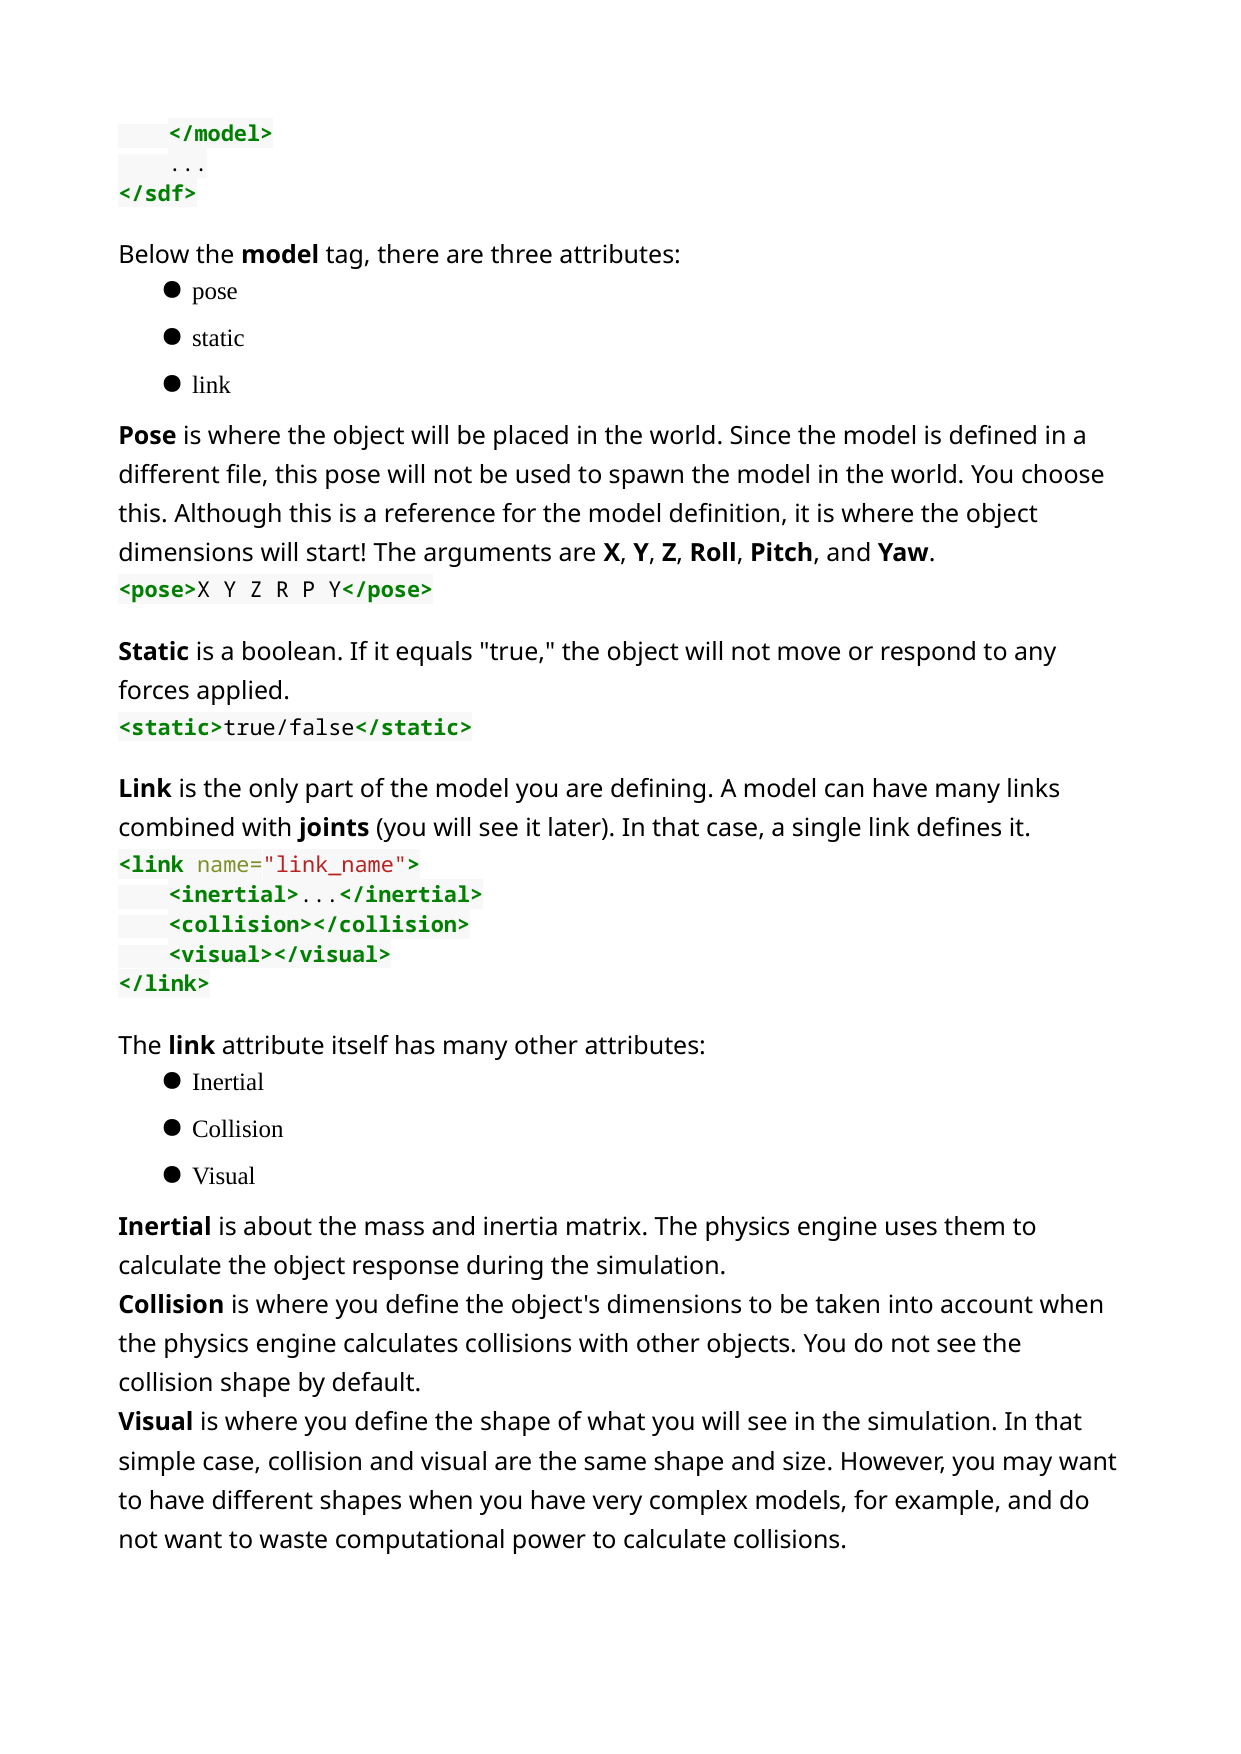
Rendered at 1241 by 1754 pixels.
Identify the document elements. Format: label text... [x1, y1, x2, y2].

text </model> [118, 118, 1122, 148]
text </link> [118, 968, 1122, 998]
text <pose>X Y Z R P Y</pose> [118, 574, 1122, 604]
text The link attribute itself has many other attributes: [118, 1028, 1122, 1062]
text <visual></visual> [118, 939, 1122, 968]
text <link name="link_name"> [118, 849, 1122, 879]
list Inertial [162, 1067, 1122, 1096]
text Inertial is about the mass and inertia matrix. The physics engine uses them to calculate the object response during the simulation. [118, 1208, 1122, 1281]
text Pose is where the object will be placed in the world. Since the model is defined in a different file, this pose will not be used to spawn the model in the world. You choose this. Although this is a reference for the model definition, it is where the object dimensions will start! The arguments are X, Y, Z, Roll, Pitch, and Yaw. [118, 417, 1122, 569]
text Collision is where you define the object's dimensions to be taken into account when the physics engine calculates collisions with other objects. You do not see the collision shape by default. [118, 1286, 1122, 1399]
list static [162, 323, 1122, 352]
text </sdf> [118, 178, 1122, 207]
list Collision [162, 1114, 1122, 1143]
text Static is a boolean. If it equals "true," the object will not move or respond to any forces applied. [118, 633, 1122, 707]
text <inertial>...</inertial> [118, 879, 1122, 909]
text <static>true/false</static> [118, 712, 1122, 741]
text Below the model tag, there are three attributes: [118, 237, 1122, 271]
list Visual [162, 1161, 1122, 1190]
text Visual is where you define the shape of what you will see in the simulation. In that simple case, collision and visual are the same shape and size. However, you may want to have different shapes when you have very complex models, for example, and do not want to waste computational power to calculate collisions. [118, 1404, 1122, 1556]
text ... [118, 148, 1122, 178]
text <collision></collision> [118, 909, 1122, 939]
list link [162, 370, 1122, 399]
text Link is the only part of the model you are defining. A model can have many links combined with joints (you will see it later). In that case, a single link defines it. [118, 771, 1122, 844]
list pose [162, 276, 1122, 305]
